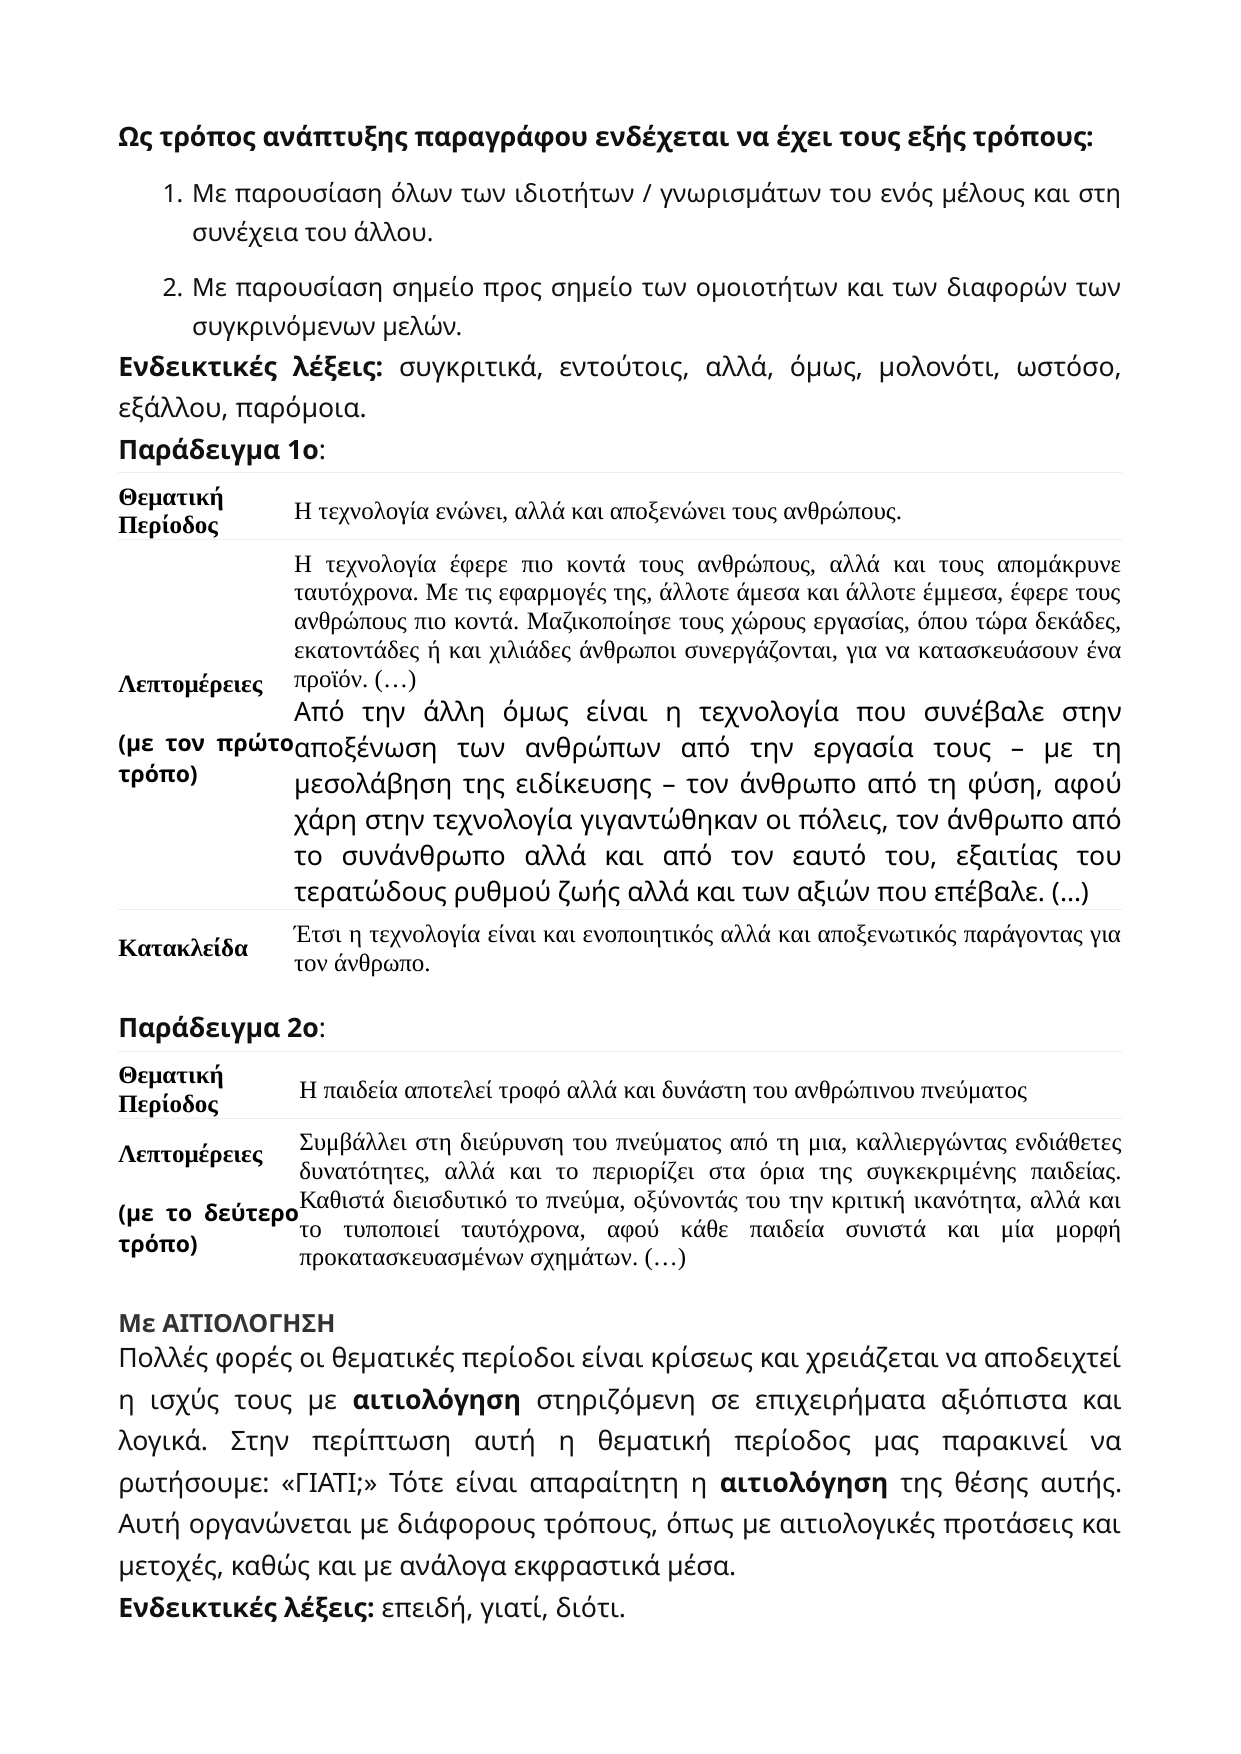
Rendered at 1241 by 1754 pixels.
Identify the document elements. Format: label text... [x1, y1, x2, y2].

text Παράδειγμα 2ο: [118, 1009, 1122, 1046]
table_header Θεματική Περίοδος [118, 1052, 299, 1118]
list Με παρουσίαση σημείο προς σημείο των ομοιοτήτων και των διαφορών των συγκρινόμενων μελών. [162, 269, 1122, 342]
text Πολλές φορές οι θεματικές περίοδοι είναι κρίσεως και χρειάζεται να αποδειχτεί η ισχύς τους με αιτιολόγηση στηριζόμενη σε επιχειρήματα αξιόπιστα και λογικά. Στην περίπτωση αυτή η θεματική περίοδος μας παρακινεί να ρωτήσουμε: «ΓΙΑΤΙ;» Τότε είναι απαραίτητη η αιτιολόγηση της θέσης αυτής. Αυτή οργανώνεται με διάφορους τρόπους, όπως με αιτιολογικές προτάσεις και μετοχές, καθώς και με ανάλογα εκφραστικά μέσα. [118, 1339, 1122, 1583]
text Ενδεικτικές λέξεις: επειδή, γιατί, διότι. [118, 1589, 1122, 1625]
text Παράδειγμα 1ο: [118, 431, 1122, 467]
table_cell Λεπτομέρειες (με το δεύτερο τρόπο) [118, 1119, 299, 1271]
table_header Θεματική Περίοδος [118, 473, 294, 539]
table_cell Λεπτομέρειες (με τον πρώτο τρόπο) [118, 540, 294, 909]
table_cell Η τεχνολογία έφερε πιο κοντά τους ανθρώπους, αλλά και τους απομάκρυνε ταυτόχρονα. Με τις εφαρμογές της, άλλοτε άμεσα και άλλοτε έμμεσα, έφερε τους ανθρώπους πιο κοντά. Μαζικοποίησε τους χώρους εργασίας, όπου τώρα δεκάδες, εκατοντάδες ή και χιλιάδες άνθρωποι συνεργάζονται, για να κατασκευάσουν ένα προϊόν. (…) Από την άλλη όμως είναι η τεχνολογία που συνέβαλε στην αποξένωση των ανθρώπων από την εργασία τους – με τη μεσολάβηση της ειδίκευσης – τον άνθρωπο από τη φύση, αφού χάρη στην τεχνολογία γιγαντώθηκαν οι πόλεις, τον άνθρωπο από το συνάνθρωπο αλλά και από τον εαυτό του, εξαιτίας του τερατώδους ρυθμού ζωής αλλά και των αξιών που επέβαλε. (…) [294, 540, 1122, 909]
table_cell Συμβάλλει στη διεύρυνση του πνεύματος από τη μια, καλλιεργώντας ενδιάθετες δυνατότητες, αλλά και το περιορίζει στα όρια της συγκεκριμένης παιδείας. Καθιστά διεισδυτικό το πνεύμα, οξύνοντάς του την κριτική ικανότητα, αλλά και το τυποποιεί ταυτόχρονα, αφού κάθε παιδεία συνιστά και μία μορφή προκατασκευασμένων σχημάτων. (…) [299, 1119, 1122, 1271]
table_header Η παιδεία αποτελεί τροφό αλλά και δυνάστη του ανθρώπινου πνεύματος [299, 1052, 1122, 1118]
text Ως τρόπος ανάπτυξης παραγράφου ενδέχεται να έχει τους εξής τρόπους: [118, 118, 1122, 154]
list Με παρουσίαση όλων των ιδιοτήτων / γνωρισμάτων του ενός μέλους και στη συνέχεια του άλλου. [162, 175, 1122, 248]
table_cell Κατακλείδα [118, 910, 294, 976]
text Ενδεικτικές λέξεις: συγκριτικά, εντούτοις, αλλά, όμως, μολονότι, ωστόσο, εξάλλου, παρόμοια. [118, 348, 1122, 425]
subtitle Με ΑΙΤΙΟΛΟΓΗΣΗ [118, 1305, 1122, 1339]
table_header Η τεχνολογία ενώνει, αλλά και αποξενώνει τους ανθρώπους. [294, 473, 1122, 539]
table_cell Έτσι η τεχνολογία είναι και ενοποιητικός αλλά και αποξενωτικός παράγοντας για τον άνθρωπο. [294, 910, 1122, 976]
